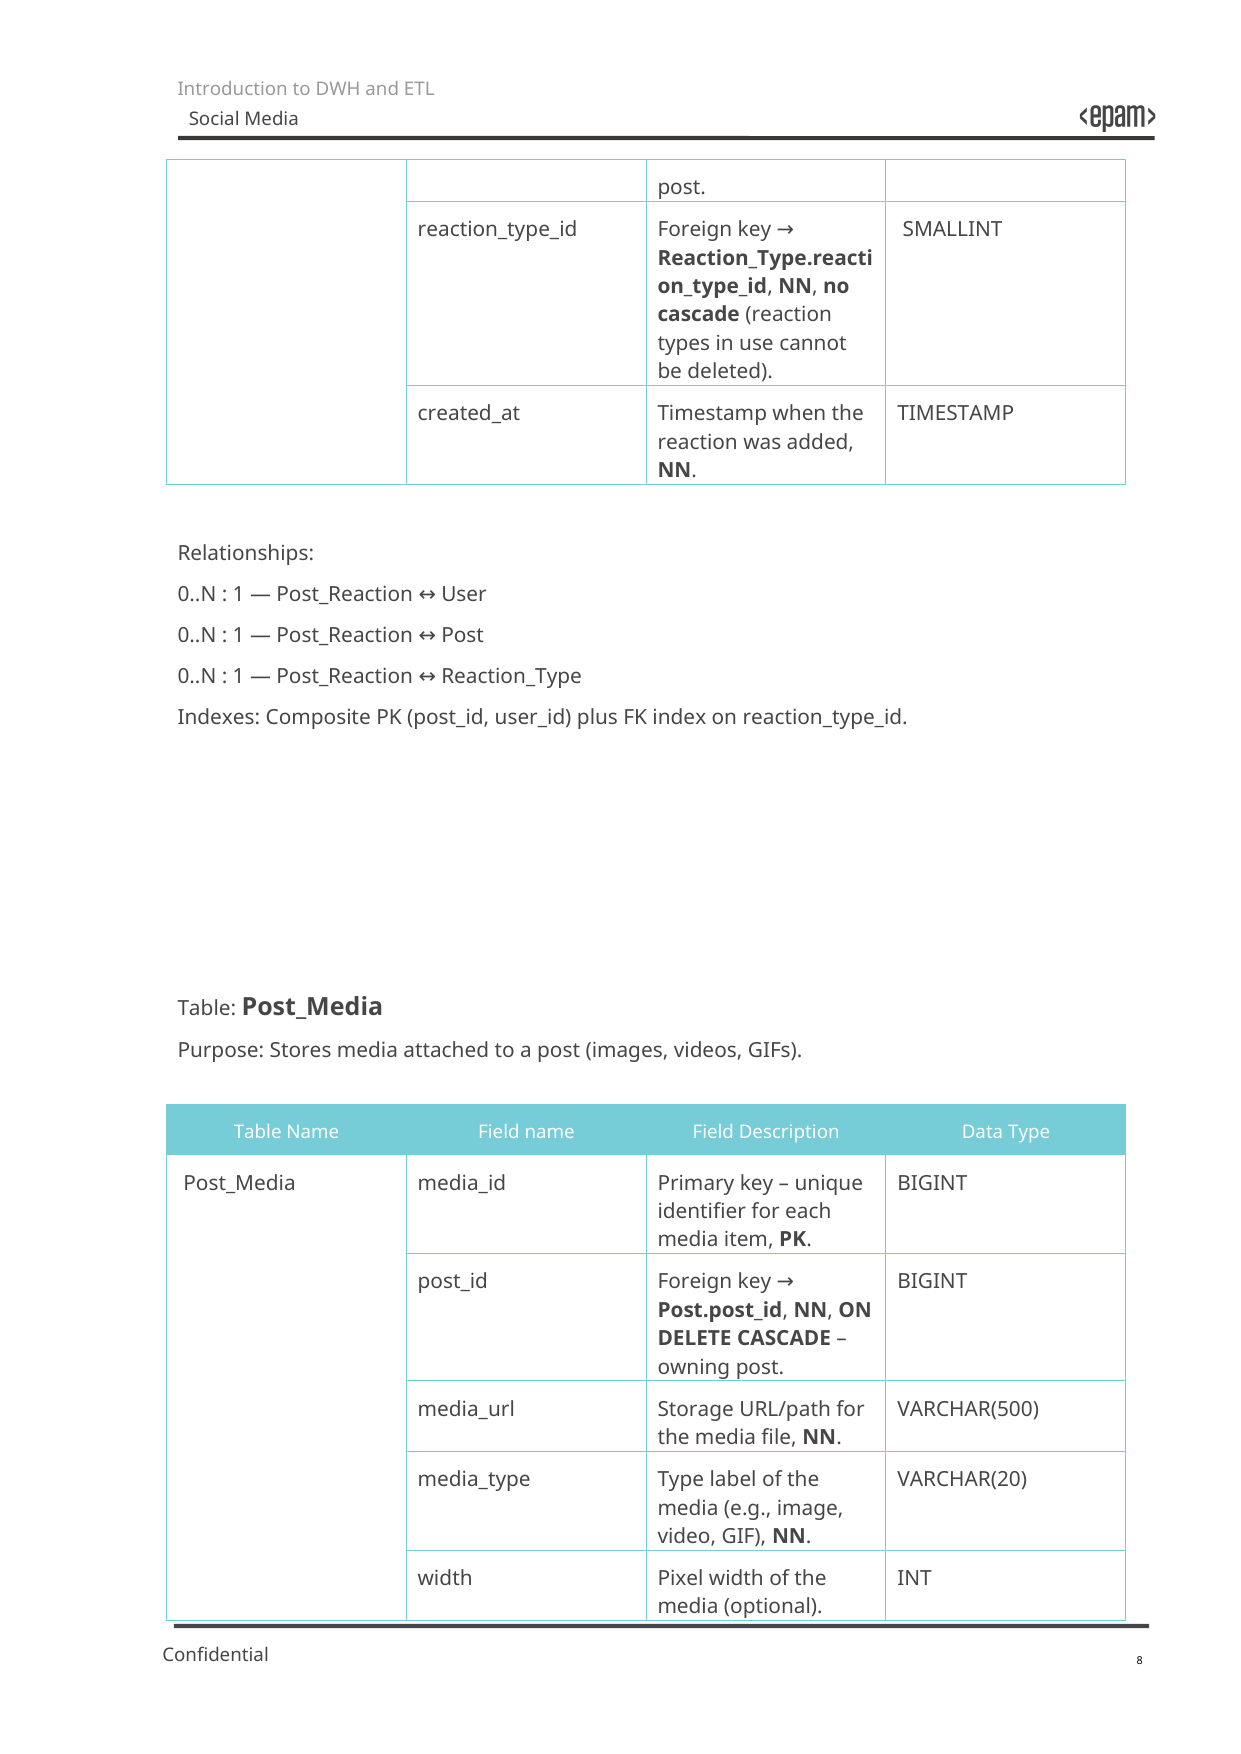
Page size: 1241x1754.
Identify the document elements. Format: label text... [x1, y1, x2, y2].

table_cell Foreign key → Reaction_Type.reaction_type_id, NN, no cascade (reaction types in use cannot be deleted). [647, 202, 885, 385]
text 0..N : 1 — Post_Reaction ↔ User [177, 579, 1152, 607]
text Purpose: Stores media attached to a post (images, videos, GIFs). [177, 1035, 1152, 1063]
table_cell Post_Media [167, 1155, 406, 1620]
table_cell VARCHAR(20) [886, 1452, 1125, 1549]
table_cell media_id [407, 1155, 646, 1253]
table_header Field name [407, 1105, 646, 1154]
text Table: Post_Media [177, 988, 1152, 1022]
table_cell post. [647, 160, 885, 201]
table_cell reaction_type_id [407, 202, 646, 385]
text Relationships: [177, 538, 1152, 567]
table_cell TIMESTAMP [886, 386, 1125, 484]
table_cell [886, 160, 1125, 201]
table_cell Storage URL/path for the media file, NN. [647, 1381, 885, 1451]
text 0..N : 1 — Post_Reaction ↔ Reaction_Type [177, 661, 1152, 689]
table_cell media_url [407, 1381, 646, 1451]
table_cell post_id [407, 1254, 646, 1380]
table_cell Type label of the media (e.g., image, video, GIF), NN. [647, 1452, 885, 1549]
table_cell INT [886, 1551, 1125, 1620]
table_cell media_type [407, 1452, 646, 1549]
table_cell BIGINT [886, 1155, 1125, 1253]
text Indexes: Composite PK (post_id, user_id) plus FK index on reaction_type_id. [177, 702, 1152, 730]
table_cell [407, 160, 646, 201]
text 0..N : 1 — Post_Reaction ↔ Post [177, 620, 1152, 648]
table_cell Pixel width of the media (optional). [647, 1551, 885, 1620]
table_cell Foreign key → Post.post_id, NN, ON DELETE CASCADE – owning post. [647, 1254, 885, 1380]
table_cell width [407, 1551, 646, 1620]
table_cell VARCHAR(500) [886, 1381, 1125, 1451]
table_header Data Type [886, 1105, 1125, 1154]
table_cell created_at [407, 386, 646, 484]
table_cell BIGINT [886, 1254, 1125, 1380]
table_cell Timestamp when the reaction was added, NN. [647, 386, 885, 484]
table_cell SMALLINT [886, 202, 1125, 385]
table_cell Primary key – unique identifier for each media item, PK. [647, 1155, 885, 1253]
table_header Field Description [647, 1105, 885, 1154]
table_header Table Name [167, 1105, 406, 1154]
